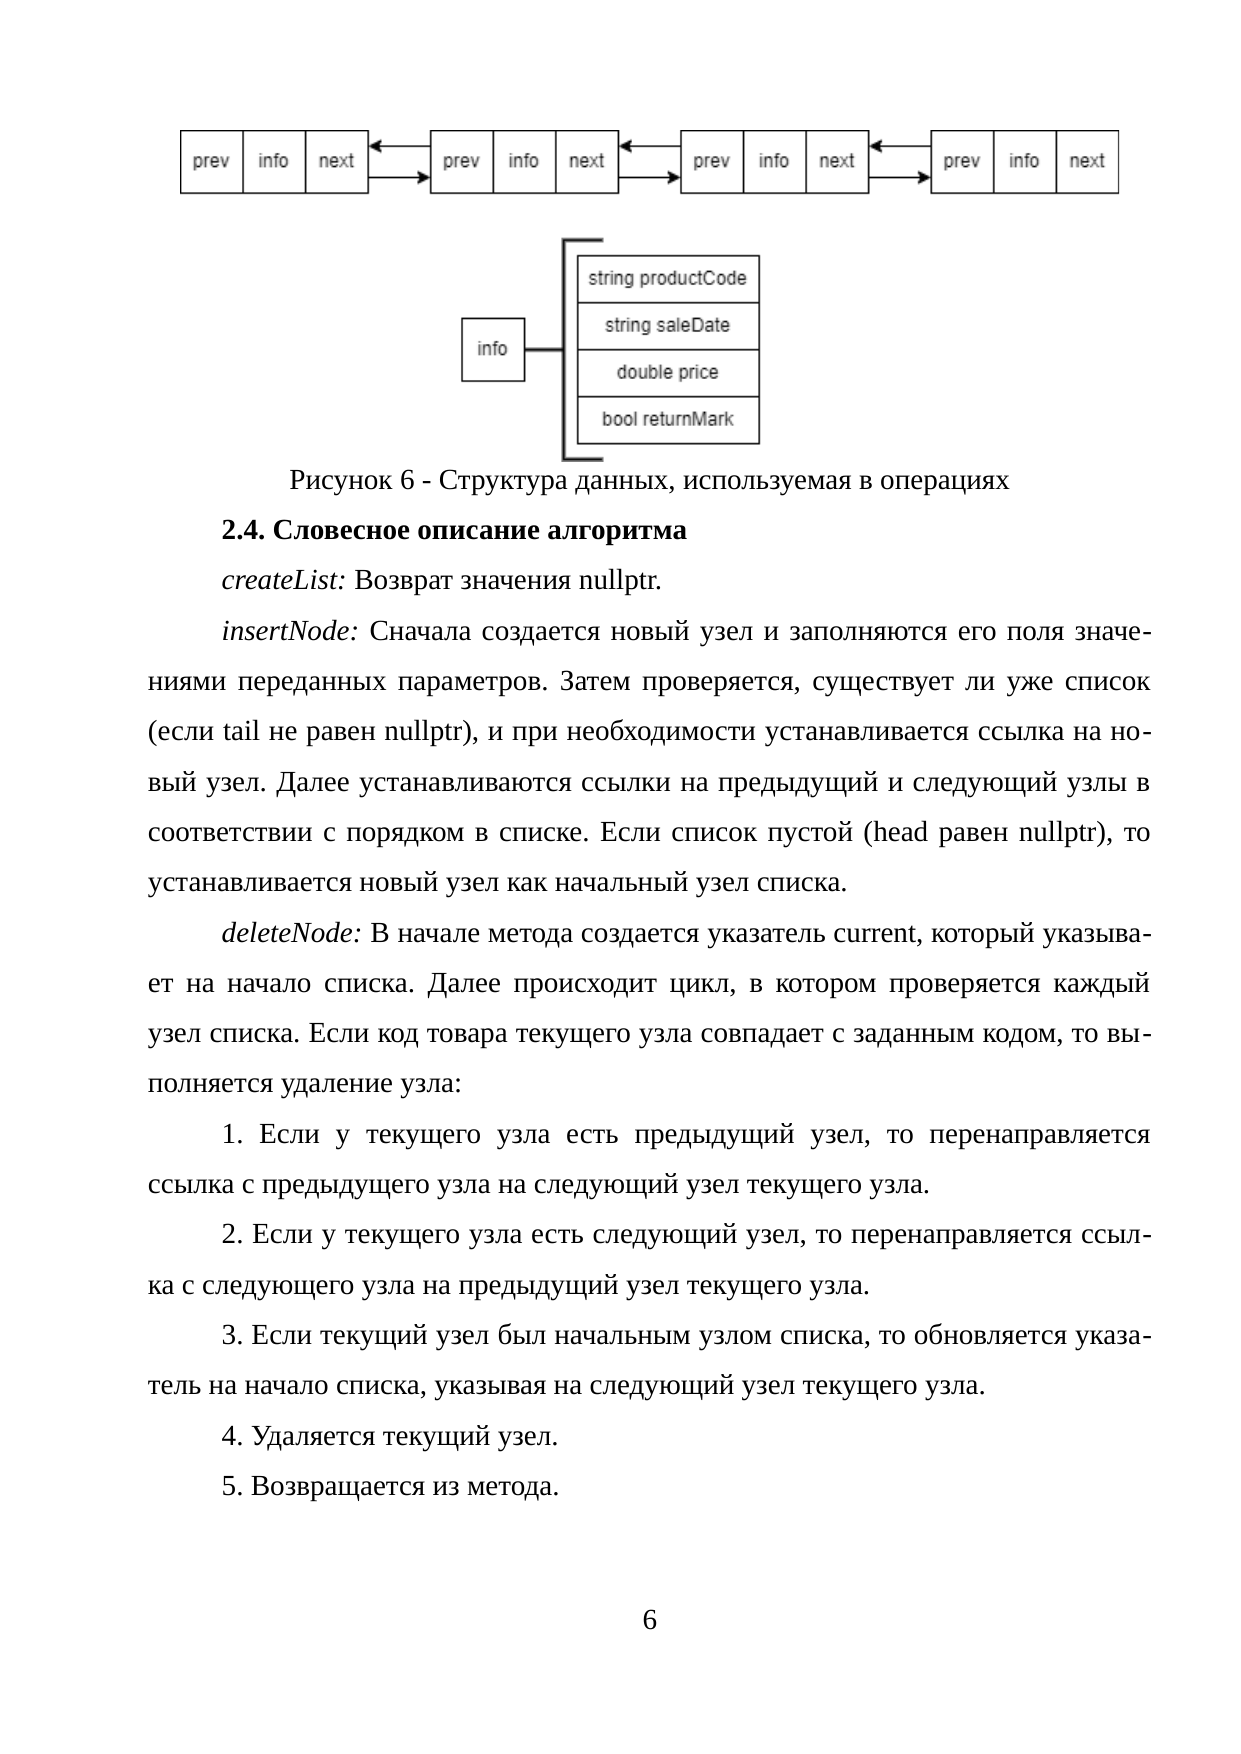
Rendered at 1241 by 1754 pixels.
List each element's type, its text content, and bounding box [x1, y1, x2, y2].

subtitle 2.4. Словесное описание алгоритма [148, 512, 1152, 546]
text deleteNode: В начале метода создается указатель current, который указыва­ет на начало списка. Далее происходит цикл, в котором проверяется каждый узел списка. Если код товара текущего узла совпадает с заданным кодом, то вы­полняется удаление узла: [148, 915, 1152, 1099]
text createList: Возврат значения nullptr. [148, 562, 1152, 596]
text 5. Возвращается из метода. [148, 1468, 1152, 1502]
text insertNode: Сначала создается новый узел и заполняются его поля значе­ниями переданных параметров. Затем проверяется, существует ли уже список (если tail не равен nullptr), и при необходимости устанавливается ссылка на но­вый узел. Далее устанавливаются ссылки на предыдущий и следующий узлы в соответствии с порядком в списке. Если список пустой (head равен nullptr), то устанавливается новый узел как начальный узел списка. [148, 613, 1152, 898]
text 2. Если у текущего узла есть следующий узел, то перенаправляется ссыл­ка с следующего узла на предыдущий узел текущего узла. [148, 1217, 1152, 1300]
picture [180, 130, 1120, 462]
text Рисунок 6 - Структура данных, используемая в операциях [180, 462, 1119, 495]
text 1. Если у текущего узла есть предыдущий узел, то перенаправляется ссылка с предыдущего узла на следующий узел текущего узла. [148, 1116, 1152, 1200]
text 3. Если текущий узел был начальным узлом списка, то обновляется указа­тель на начало списка, указывая на следующий узел текущего узла. [148, 1317, 1152, 1401]
text 4. Удаляется текущий узел. [148, 1418, 1152, 1451]
